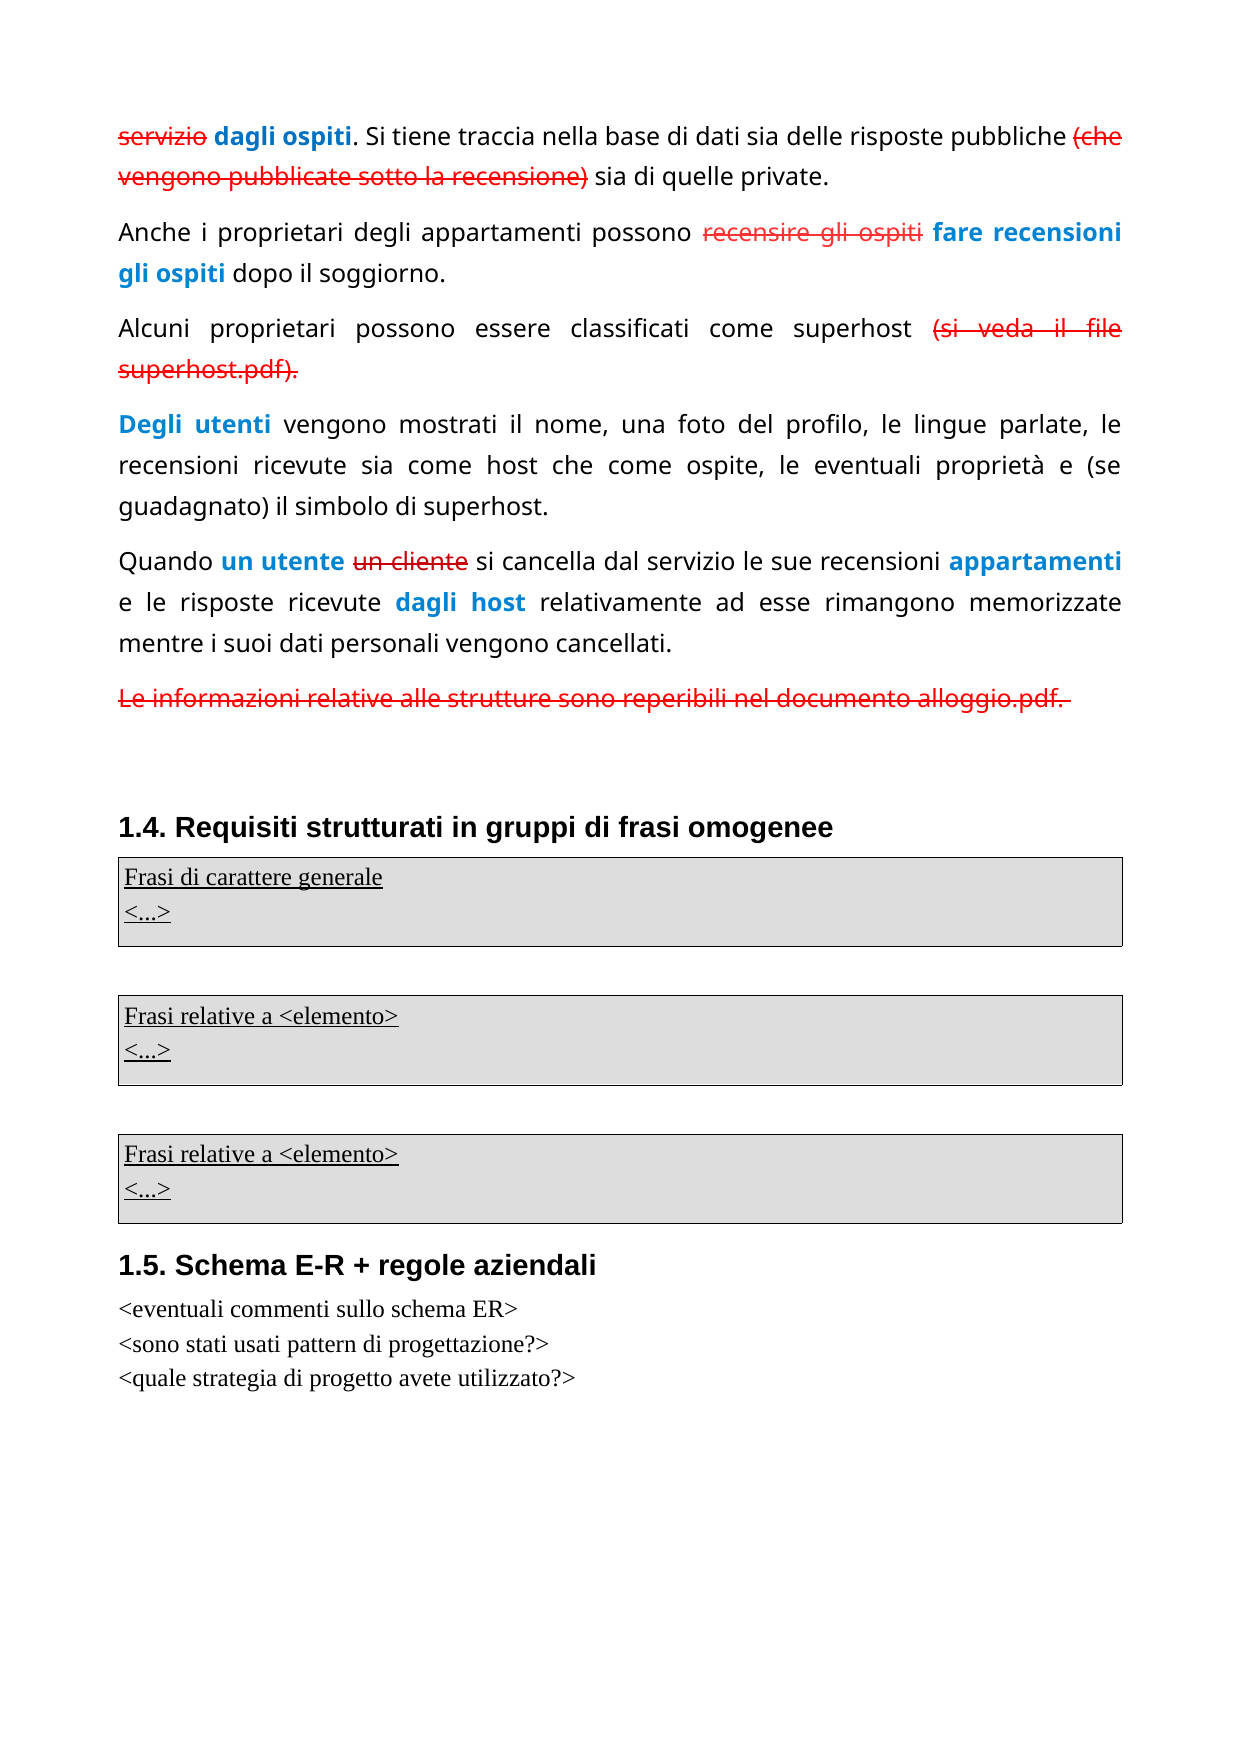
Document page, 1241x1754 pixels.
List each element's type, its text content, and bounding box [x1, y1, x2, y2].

text Degli utenti vengono mostrati il nome, una foto del profilo, le lingue parlate, le recensioni ricevute sia come host che come ospite, le eventuali proprietà e (se guadagnato) il simbolo di superhost. [118, 407, 1122, 523]
text Quando un utente un cliente si cancella dal servizio le sue recensioni appartamenti e le risposte ricevute dagli host relativamente ad esse rimangono memorizzate mentre i suoi dati personali vengono cancellati. [118, 544, 1122, 660]
table_header Frasi di carattere generale <...> [119, 858, 1122, 946]
text servizio dagli ospiti. Si tiene traccia nella base di dati sia delle risposte pubbliche (che vengono pubblicate sotto la recensione) sia di quelle private. [118, 118, 1122, 193]
subtitle 1.4. Requisiti strutturati in gruppi di frasi omogenee [118, 811, 1122, 844]
subtitle 1.5. Schema E-R + regole aziendali [118, 1248, 1122, 1282]
text Le informazioni relative alle strutture sono reperibili nel documento alloggio.pdf. [118, 681, 1122, 715]
text <eventuali commenti sullo schema ER> <sono stati usati pattern di progettazione?> <quale strategia di progetto avete utilizzato?> [118, 1294, 1122, 1392]
table_header Frasi relative a <elemento> <...> [119, 1135, 1122, 1223]
table_header Frasi relative a <elemento> <...> [119, 996, 1122, 1084]
text Alcuni proprietari possono essere classificati come superhost (si veda il file superhost.pdf). [118, 311, 1122, 386]
text Anche i proprietari degli appartamenti possono recensire gli ospiti fare recensioni gli ospiti dopo il soggiorno. [118, 214, 1122, 289]
